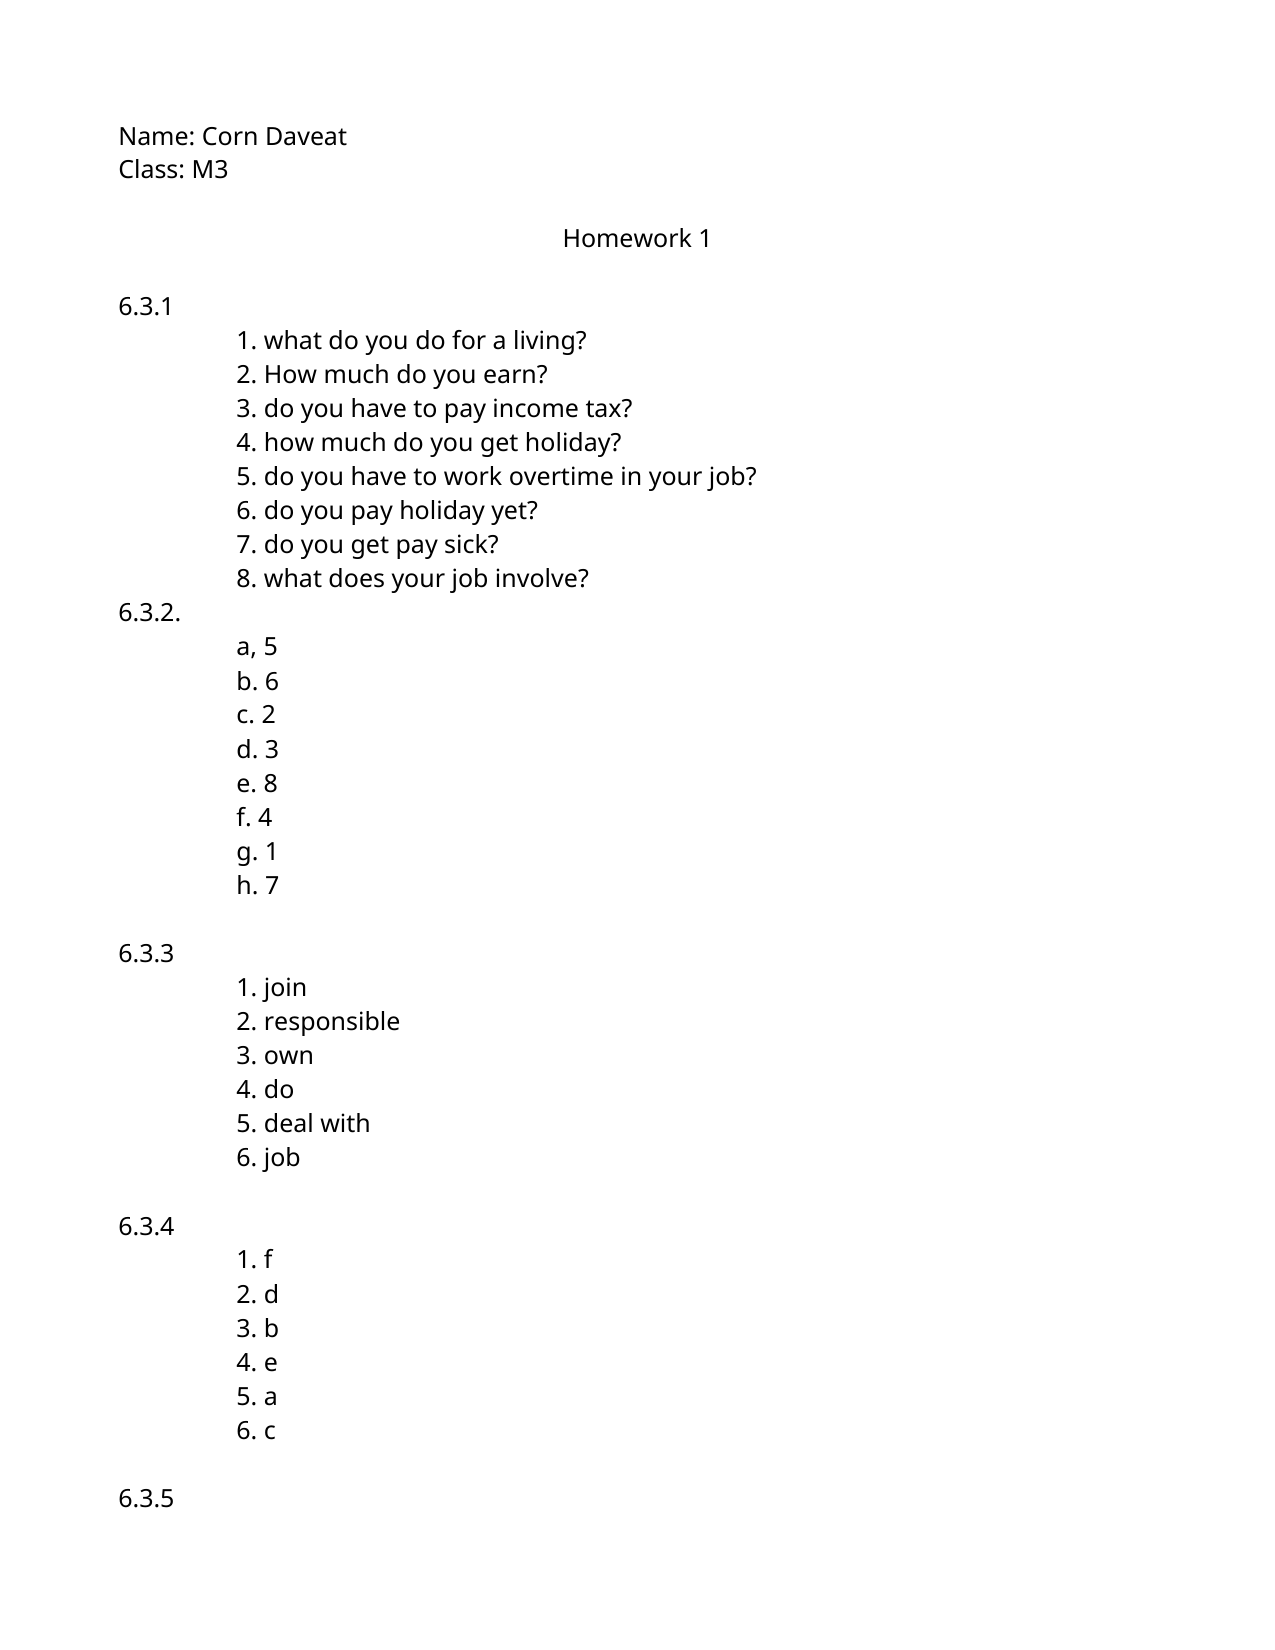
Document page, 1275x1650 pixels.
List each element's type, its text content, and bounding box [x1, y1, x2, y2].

text 3. own [118, 1038, 1157, 1072]
text f. 4 [118, 799, 1157, 833]
text 6.3.1 1. what do you do for a living? [118, 288, 1157, 357]
text 6. job [118, 1140, 1157, 1174]
text 2. How much do you earn? 3. do you have to pay income tax? 4. how much do you get holiday? 5. do you have to work overtime in your job? 6. do you pay holiday yet? 7. do you get pay sick? 8. what does your job involve? 6.3.2. [118, 357, 1157, 629]
text 1. f [118, 1242, 1157, 1276]
text 2. d 3. b 4. e 5. a 6. c 6.3.5 [118, 1276, 1157, 1515]
text 2. responsible [118, 1004, 1157, 1038]
text 6.3.3 1. join [118, 936, 1157, 1004]
text b. 6 [118, 663, 1157, 697]
text e. 8 [118, 765, 1157, 799]
text a, 5 [118, 629, 1157, 663]
text Homework 1 [118, 220, 1157, 254]
text Name: Corn Daveat [118, 118, 1157, 152]
text 4. do [118, 1072, 1157, 1106]
text g. 1 [118, 833, 1157, 867]
text c. 2 d. 3 [118, 697, 1157, 765]
text 5. deal with [118, 1106, 1157, 1140]
text h. 7 [118, 867, 1157, 902]
text Class: M3 [118, 152, 1157, 186]
text 6.3.4 [118, 1208, 1157, 1242]
